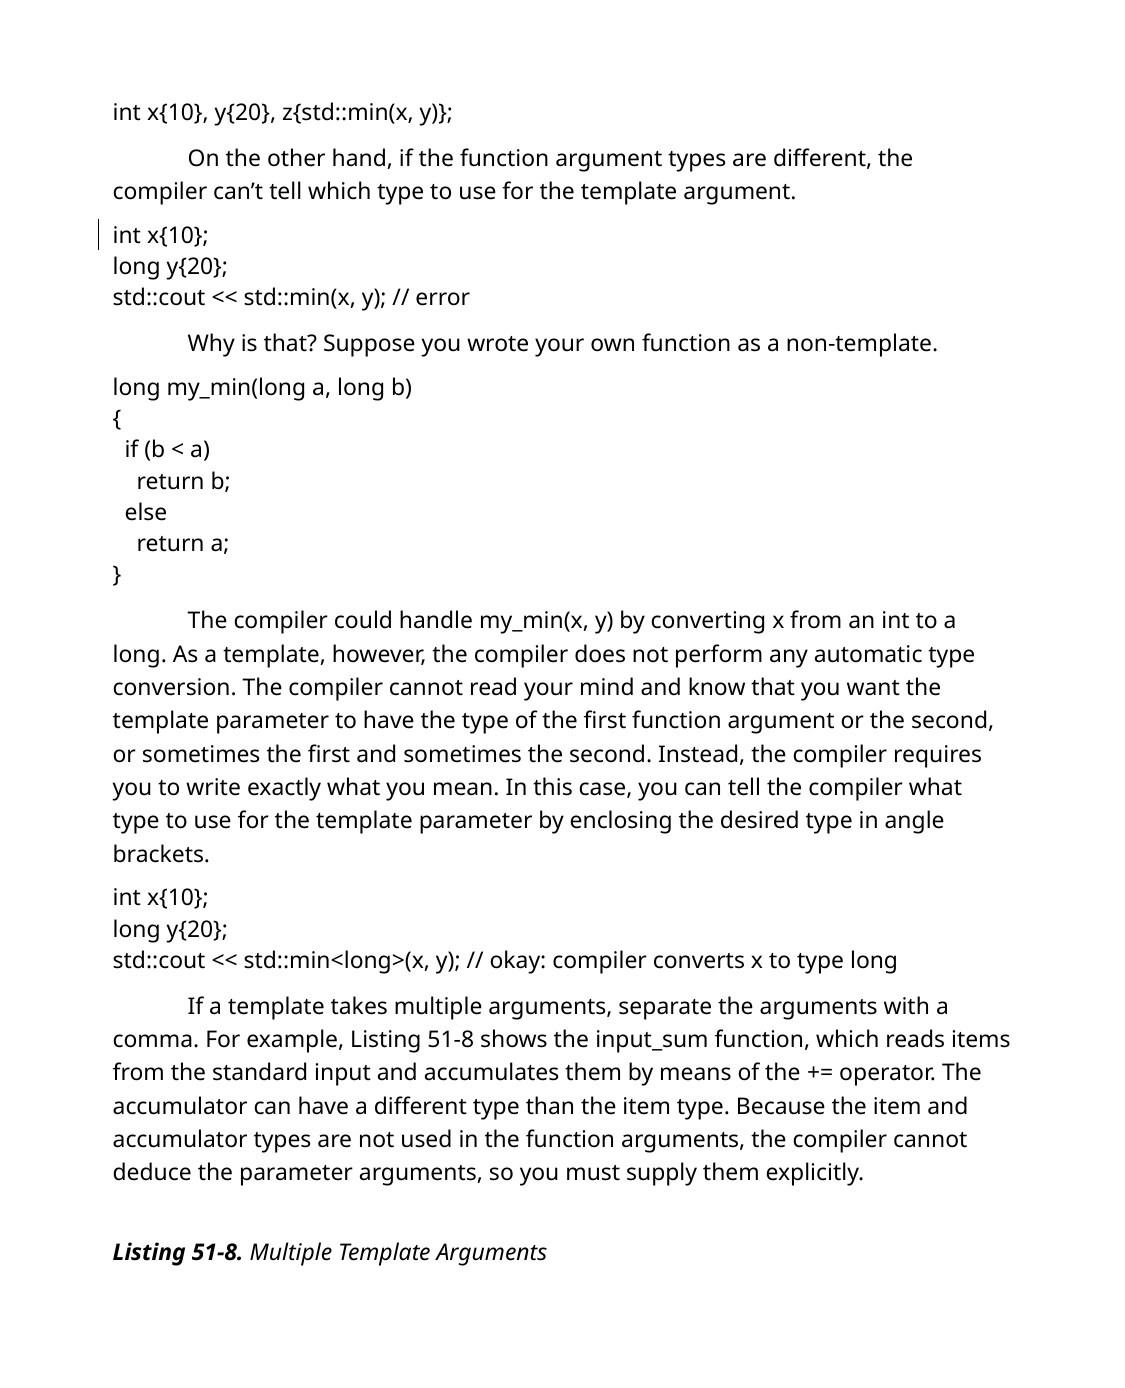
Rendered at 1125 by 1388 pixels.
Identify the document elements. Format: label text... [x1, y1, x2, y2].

text else [112, 496, 1012, 527]
text Listing 51-8. Multiple Template Arguments [112, 1236, 1012, 1267]
text return a; [112, 527, 1012, 558]
text If a template takes multiple arguments, separate the arguments with a comma. For example, Listing 51-8 shows the input_sum function, which reads items from the standard input and accumulates them by means of the += operator. The accumulator can have a different type than the item type. Because the item and accumulator types are not used in the function arguments, the compiler cannot deduce the parameter arguments, so you must supply them explicitly. [112, 988, 1012, 1188]
text int x{10}; [112, 219, 1012, 250]
text { [112, 402, 1012, 433]
text int x{10}; [112, 881, 1012, 913]
text return b; [112, 465, 1012, 496]
text The compiler could handle my_min(x, y) by converting x from an int to a long. As a template, however, the compiler does not perform any automatic type conversion. The compiler cannot read your mind and know that you want the template parameter to have the type of the first function argument or the second, or sometimes the first and sometimes the second. Instead, the compiler requires you to write exactly what you mean. In this case, you can tell the compiler what type to use for the template parameter by enclosing the desired type in angle brackets. [112, 602, 1012, 869]
text On the other hand, if the function argument types are different, the compiler can’t tell which type to use for the template argument. [112, 140, 1012, 206]
text long my_min(long a, long b) [112, 371, 1012, 402]
text if (b < a) [112, 433, 1012, 465]
text std::cout << std::min<long>(x, y); // okay: compiler converts x to type long [112, 944, 1012, 975]
text int x{10}, y{20}, z{std::min(x, y)}; [112, 96, 1012, 127]
text long y{20}; [112, 913, 1012, 944]
text long y{20}; [112, 250, 1012, 281]
text std::cout << std::min(x, y); // error [112, 281, 1012, 313]
text Why is that? Suppose you wrote your own function as a non-template. [112, 325, 1012, 358]
text } [112, 558, 1012, 590]
